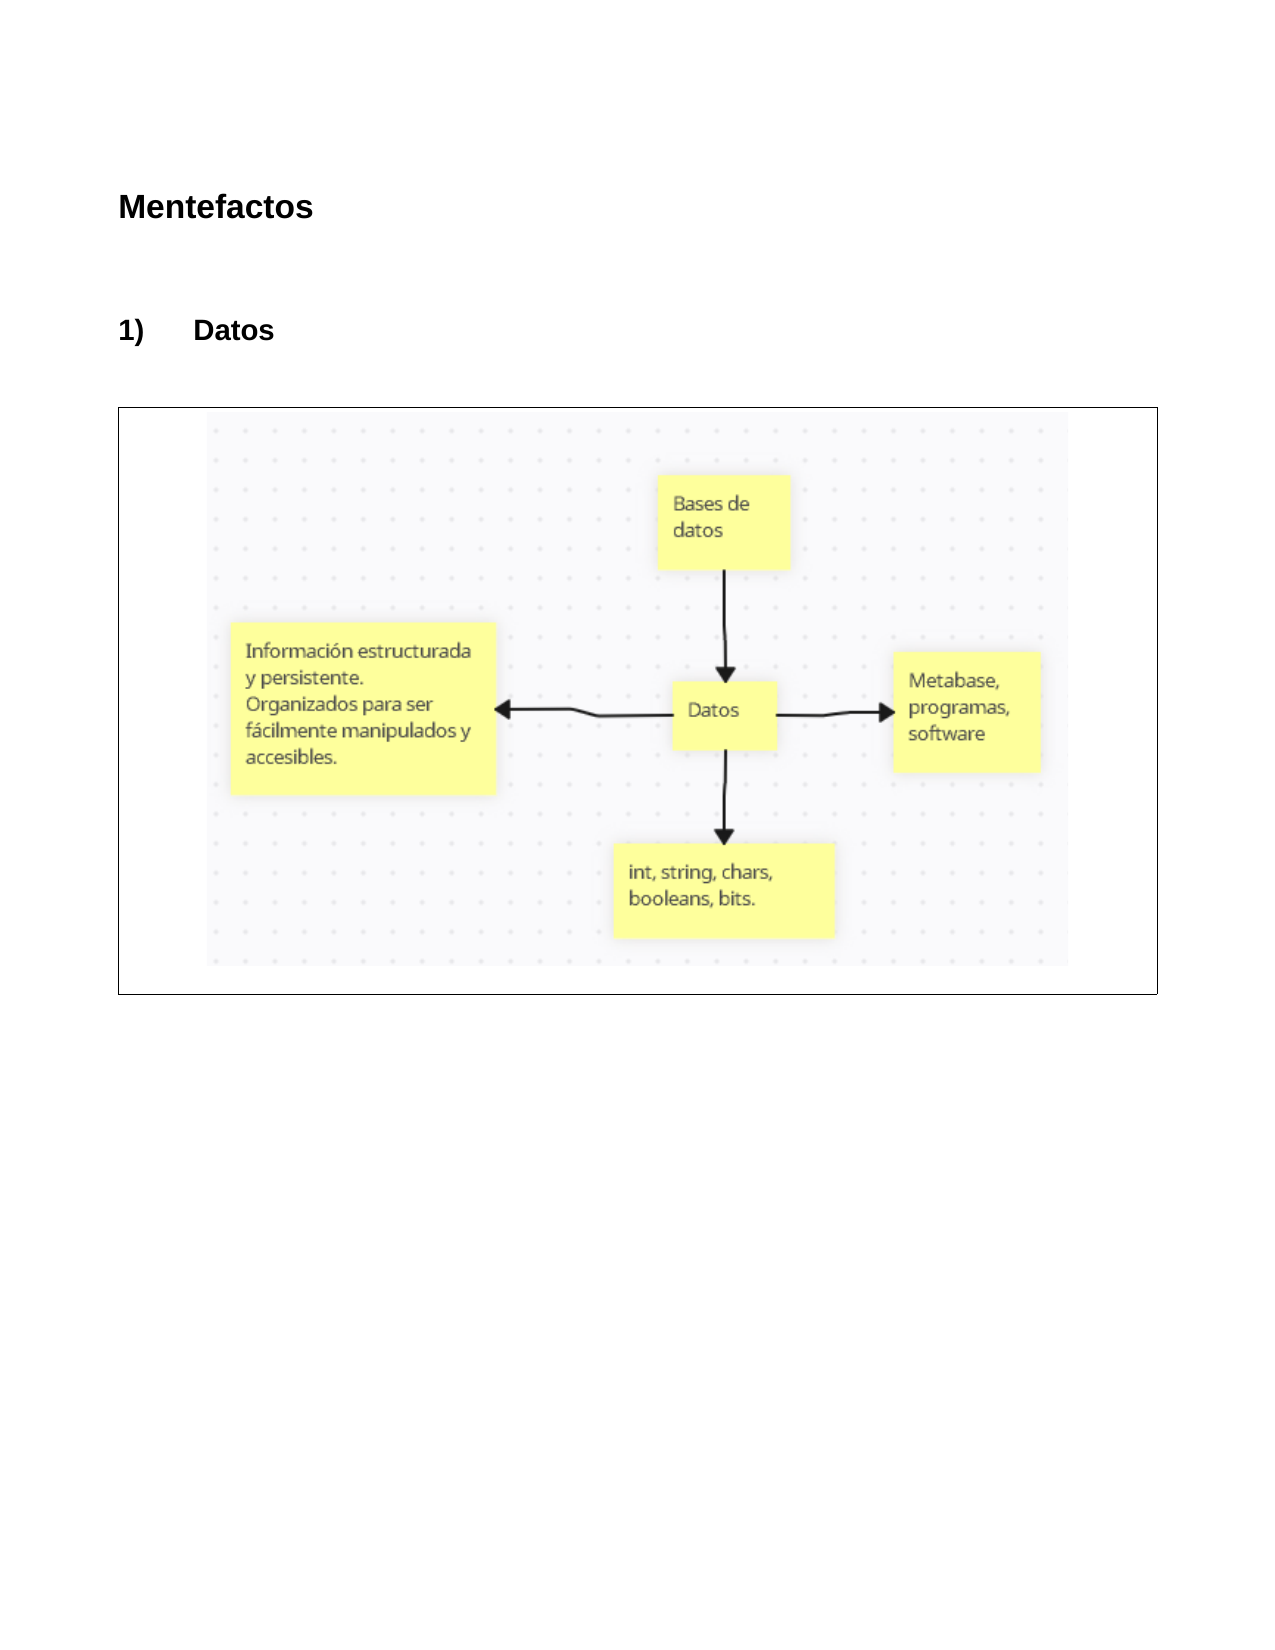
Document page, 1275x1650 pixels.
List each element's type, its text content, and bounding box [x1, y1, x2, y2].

picture [206, 412, 1069, 966]
subtitle Datos [118, 313, 1157, 347]
table_header [119, 408, 1157, 993]
subtitle Mentefactos [118, 187, 1157, 225]
